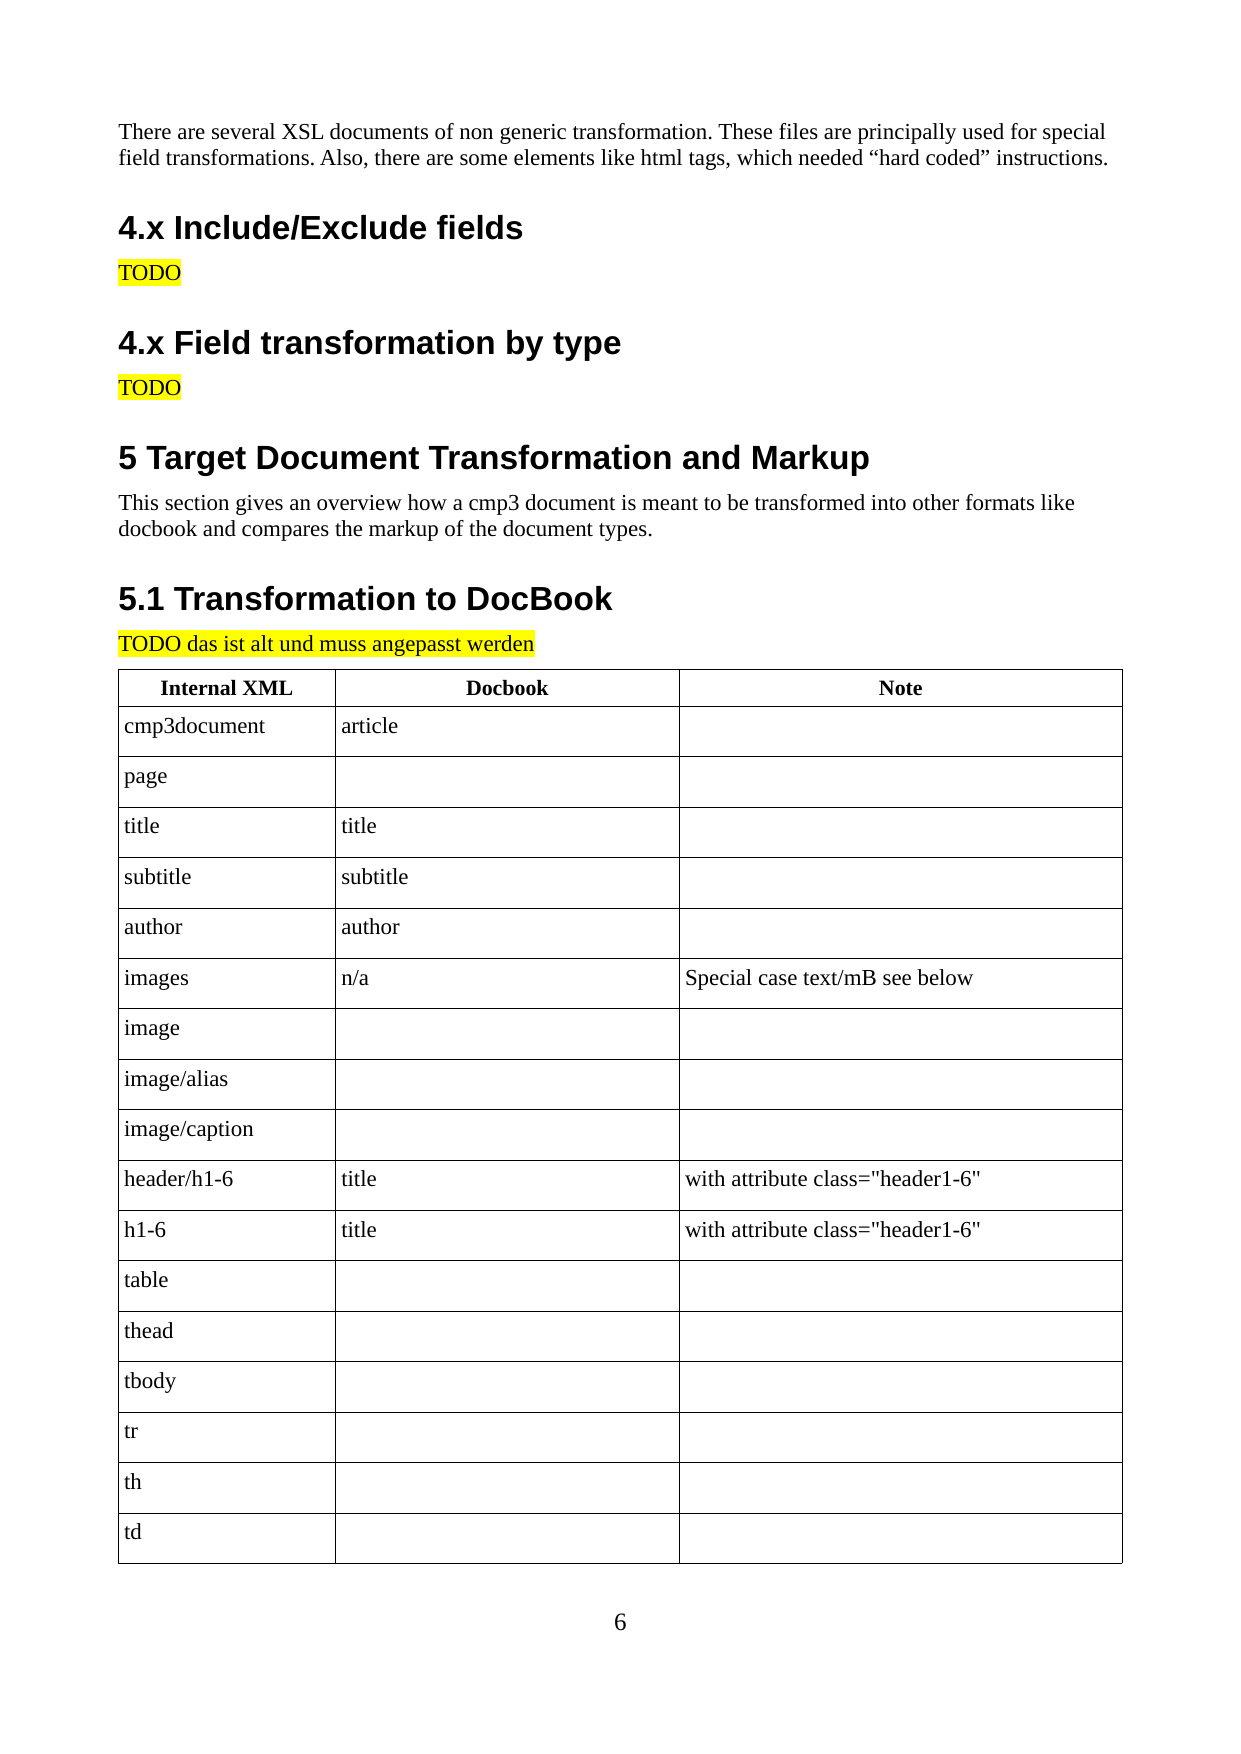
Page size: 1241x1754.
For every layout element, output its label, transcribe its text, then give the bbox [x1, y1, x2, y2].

table_cell title [119, 808, 335, 857]
table_cell article [336, 707, 679, 756]
table_cell [680, 1060, 1122, 1109]
table_cell tbody [119, 1362, 335, 1412]
table_cell with attribute class="header1-6" [680, 1211, 1122, 1260]
text TODO das ist alt und muss angepasst werden [118, 630, 1122, 657]
table_cell author [119, 909, 335, 958]
table_cell table [119, 1261, 335, 1311]
subtitle Target Document Transformation and Markup [118, 438, 1122, 477]
table_cell [336, 1060, 679, 1109]
table_cell image/caption [119, 1110, 335, 1159]
table_cell [336, 1514, 679, 1563]
table_cell with attribute class="header1-6" [680, 1161, 1122, 1210]
table_cell thead [119, 1312, 335, 1361]
table_cell h1-6 [119, 1211, 335, 1260]
table_cell [336, 1463, 679, 1512]
text TODO [118, 374, 1122, 400]
table_cell image/alias [119, 1060, 335, 1109]
table_cell tr [119, 1413, 335, 1462]
table_cell [336, 1413, 679, 1462]
table_cell author [336, 909, 679, 958]
table_cell Special case text/mB see below [680, 959, 1122, 1008]
table_cell [336, 1261, 679, 1311]
table_cell [680, 1312, 1122, 1361]
table_cell n/a [336, 959, 679, 1008]
table_cell [680, 1514, 1122, 1563]
table_cell [680, 858, 1122, 907]
text This section gives an overview how a cmp3 document is meant to be transformed into other formats like docbook and compares the markup of the document types. [118, 489, 1122, 542]
table_cell [336, 1110, 679, 1159]
table_cell title [336, 1211, 679, 1260]
table_cell [680, 808, 1122, 857]
table_cell [680, 1261, 1122, 1311]
table_cell image [119, 1009, 335, 1059]
table_cell subtitle [119, 858, 335, 907]
text TODO [118, 259, 1122, 286]
table_cell [680, 1413, 1122, 1462]
table_cell page [119, 757, 335, 807]
table_cell [680, 1362, 1122, 1412]
table_cell [336, 1009, 679, 1059]
table_header Docbook [336, 670, 679, 706]
table_cell [336, 1312, 679, 1361]
table_header Internal XML [119, 670, 335, 706]
table_cell [336, 1362, 679, 1412]
text There are several XSL documents of non generic transformation. These files are principally used for special field transformations. Also, there are some elements like html tags, which needed “hard coded” instructions. [118, 118, 1122, 171]
table_cell cmp3document [119, 707, 335, 756]
table_cell title [336, 1161, 679, 1210]
table_cell [680, 707, 1122, 756]
table_cell header/h1-6 [119, 1161, 335, 1210]
subtitle 4.x Field transformation by type [118, 323, 1122, 362]
table_cell td [119, 1514, 335, 1563]
table_cell [680, 1110, 1122, 1159]
table_cell [336, 757, 679, 807]
table_cell title [336, 808, 679, 857]
subtitle Transformation to DocBook [118, 579, 1122, 618]
table_header Note [680, 670, 1122, 706]
table_cell [680, 757, 1122, 807]
table_cell [680, 1463, 1122, 1512]
table_cell subtitle [336, 858, 679, 907]
table_cell [680, 909, 1122, 958]
subtitle 4.x Include/Exclude fields [118, 208, 1122, 247]
table_cell th [119, 1463, 335, 1512]
table_cell images [119, 959, 335, 1008]
table_cell [680, 1009, 1122, 1059]
